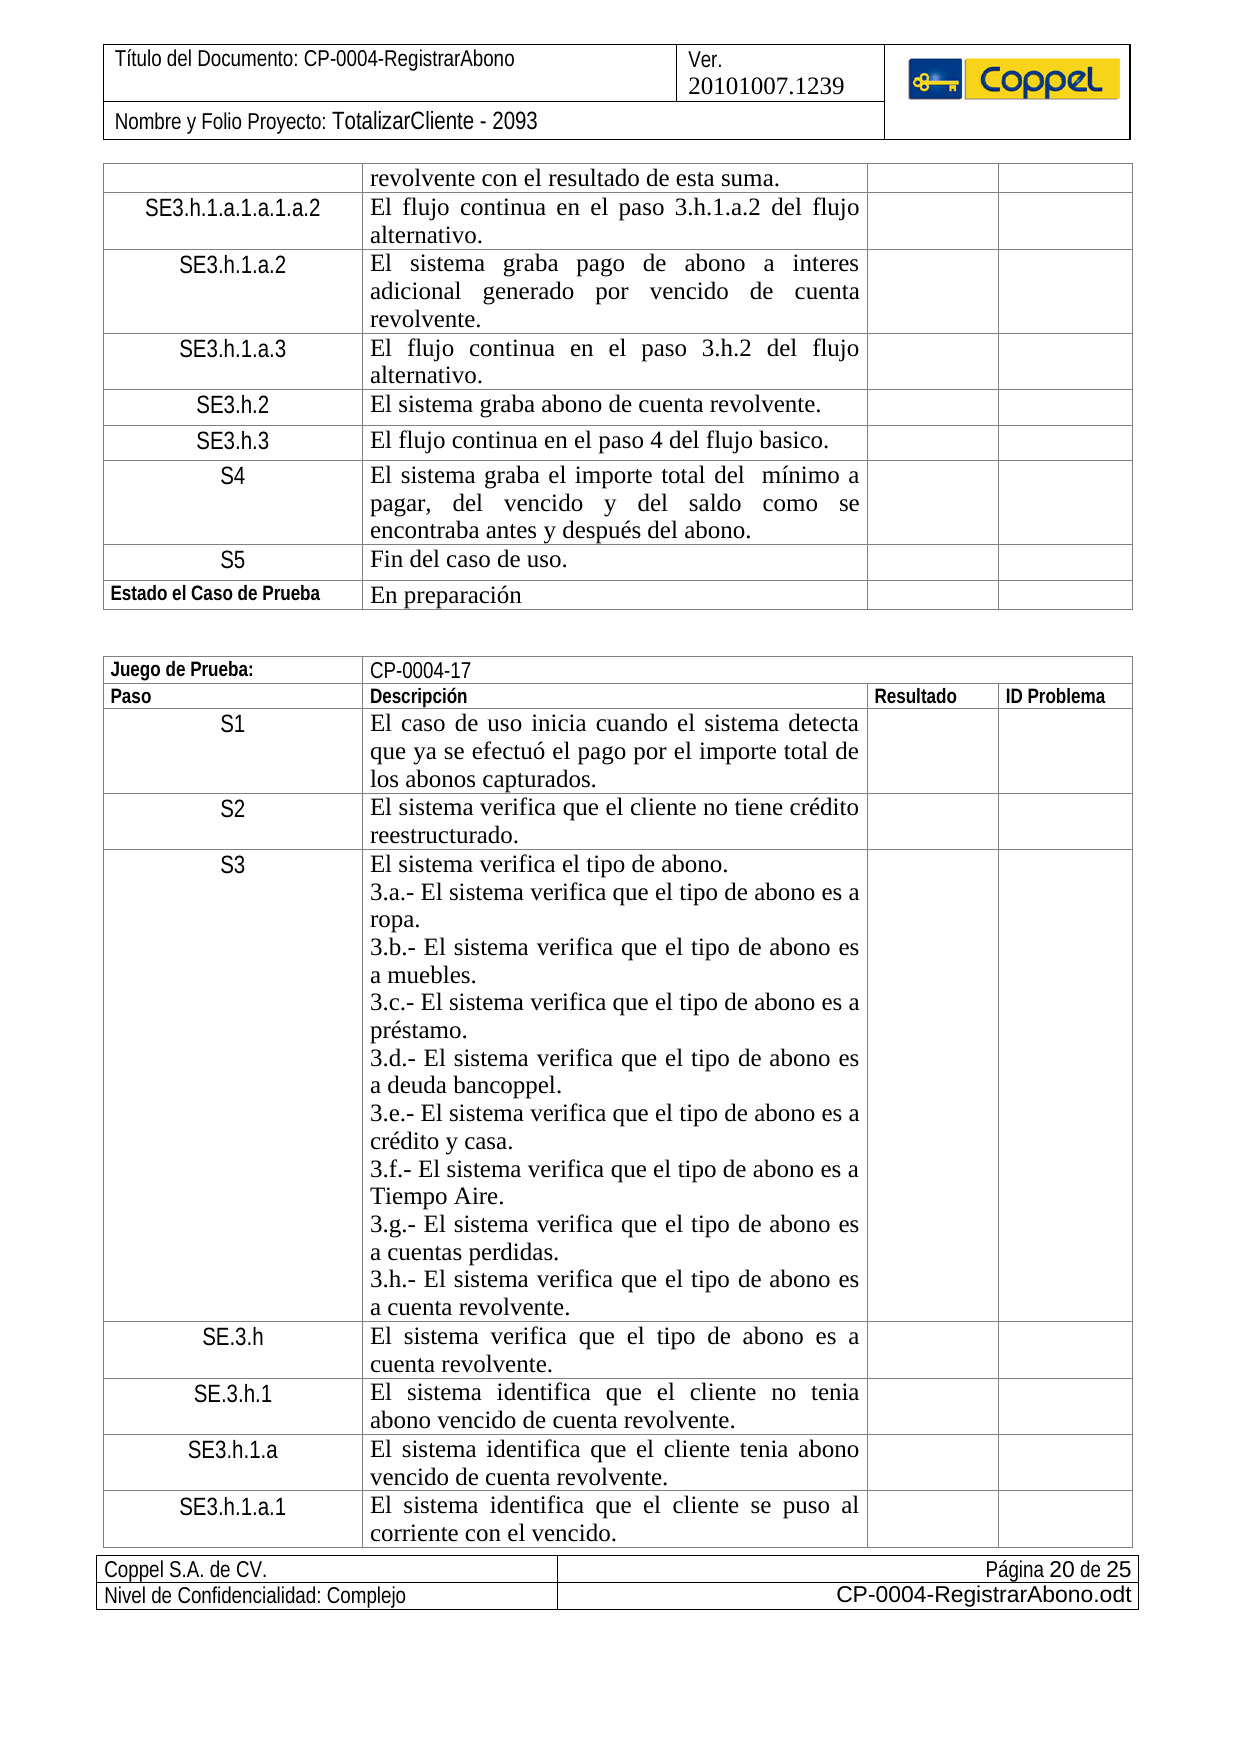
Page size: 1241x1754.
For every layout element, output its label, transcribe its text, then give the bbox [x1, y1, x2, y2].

table_cell [999, 334, 1132, 389]
table_cell El sistema identifica que el cliente se puso al corriente con el vencido. [363, 1491, 867, 1547]
table_header Juego de Prueba: [104, 657, 362, 683]
table_cell [999, 1379, 1132, 1434]
table_cell S1 [104, 709, 362, 792]
table_cell El sistema verifica que el tipo de abono es a cuenta revolvente. [363, 1322, 867, 1377]
table_cell SE.3.h.1 [104, 1379, 362, 1434]
table_cell SE3.h.1.a [104, 1435, 362, 1490]
table_cell [999, 850, 1132, 1321]
table_cell [868, 1435, 998, 1490]
table_cell [104, 164, 362, 192]
table_cell S4 [104, 461, 362, 544]
table_cell Resultado [868, 684, 998, 708]
table_cell El flujo continua en el paso 3.h.1.a.2 del flujo alternativo. [363, 193, 867, 248]
table_cell [868, 545, 998, 580]
table_cell S5 [104, 545, 362, 580]
table_cell [999, 1322, 1132, 1377]
table_cell SE3.h.2 [104, 390, 362, 425]
table_cell [999, 461, 1132, 544]
table_cell El sistema graba abono de cuenta revolvente. [363, 390, 867, 425]
table_cell S2 [104, 794, 362, 849]
table_cell [999, 193, 1132, 248]
table_cell ID Problema [999, 684, 1132, 708]
table_cell El sistema verifica que el cliente no tiene crédito reestructurado. [363, 794, 867, 849]
table_cell SE3.h.1.a.1.a.1.a.2 [104, 193, 362, 248]
table_cell [999, 164, 1132, 192]
table_cell El sistema identifica que el cliente tenia abono vencido de cuenta revolvente. [363, 1435, 867, 1490]
table_cell Paso [104, 684, 362, 708]
table_cell El sistema verifica el tipo de abono. 3.a.- El sistema verifica que el tipo de abono es a ropa. 3.b.- El sistema verifica que el tipo de abono es a muebles. 3.c.- El sistema verifica que el tipo de abono es a préstamo. 3.d.- El sistema verifica que el tipo de abono es a deuda bancoppel. 3.e.- El sistema verifica que el tipo de abono es a crédito y casa. 3.f.- El sistema verifica que el tipo de abono es a Tiempo Aire. 3.g.- El sistema verifica que el tipo de abono es a cuentas perdidas. 3.h.- El sistema verifica que el tipo de abono es a cuenta revolvente. [363, 850, 867, 1321]
table_cell El sistema graba pago de abono a interes adicional generado por vencido de cuenta revolvente. [363, 250, 867, 333]
table_cell [868, 709, 998, 792]
table_cell El sistema graba el importe total del mínimo a pagar, del vencido y del saldo como se encontraba antes y después del abono. [363, 461, 867, 544]
table_cell [868, 581, 998, 609]
table_cell [868, 1491, 998, 1547]
table_cell Fin del caso de uso. [363, 545, 867, 580]
table_cell SE3.h.1.a.1 [104, 1491, 362, 1547]
table_cell El flujo continua en el paso 3.h.2 del flujo alternativo. [363, 334, 867, 389]
table_cell [868, 426, 998, 460]
table_cell [999, 426, 1132, 460]
table_cell S3 [104, 850, 362, 1321]
table_cell [868, 1322, 998, 1377]
table_cell En preparación [363, 581, 867, 609]
table_cell [868, 794, 998, 849]
table_cell [868, 850, 998, 1321]
table_cell [999, 390, 1132, 425]
table_cell El sistema identifica que el cliente no tenia abono vencido de cuenta revolvente. [363, 1379, 867, 1434]
table_cell [868, 1379, 998, 1434]
table_cell [999, 545, 1132, 580]
table_cell [999, 709, 1132, 792]
table_cell El flujo continua en el paso 4 del flujo basico. [363, 426, 867, 460]
table_cell SE.3.h [104, 1322, 362, 1377]
table_cell [999, 250, 1132, 333]
table_cell [999, 581, 1132, 609]
table_cell [868, 334, 998, 389]
table_cell [999, 794, 1132, 849]
table_cell El caso de uso inicia cuando el sistema detecta que ya se efectuó el pago por el importe total de los abonos capturados. [363, 709, 867, 792]
table_cell Descripción [363, 684, 867, 708]
table_cell [868, 164, 998, 192]
table_cell [868, 390, 998, 425]
table_cell SE3.h.1.a.2 [104, 250, 362, 333]
table_cell [868, 250, 998, 333]
table_header CP-0004-17 [363, 657, 1132, 683]
table_cell SE3.h.3 [104, 426, 362, 460]
table_cell [868, 193, 998, 248]
table_cell [999, 1491, 1132, 1547]
table_cell Estado el Caso de Prueba [104, 581, 362, 609]
table_cell [999, 1435, 1132, 1490]
table_cell [868, 461, 998, 544]
table_cell SE3.h.1.a.3 [104, 334, 362, 389]
table_cell revolvente con el resultado de esta suma. [363, 164, 867, 192]
